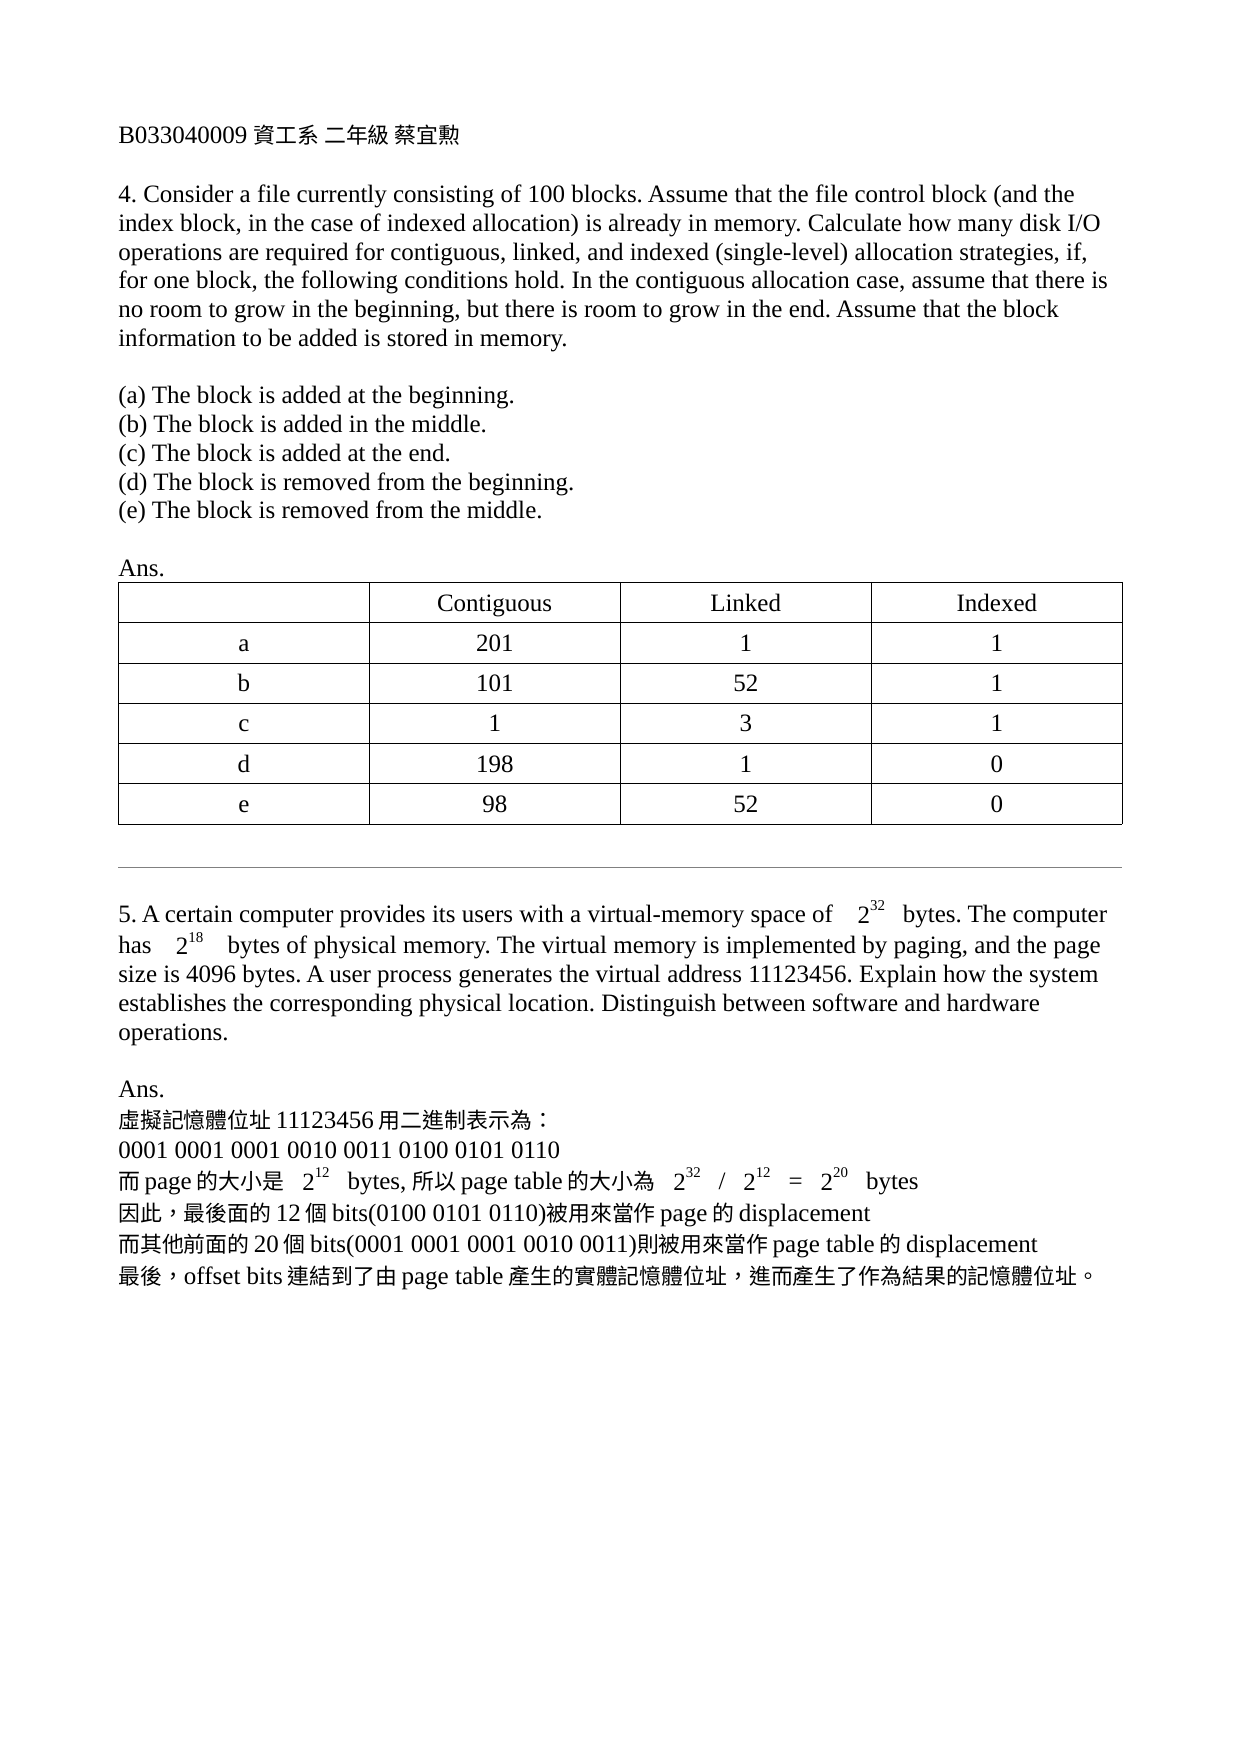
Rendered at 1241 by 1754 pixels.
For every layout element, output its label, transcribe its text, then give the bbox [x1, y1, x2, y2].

text 0001 0001 0001 0010 0011 0100 0101 0110 [118, 1135, 1122, 1163]
table_cell 1 [872, 704, 1122, 743]
text (c) The block is added at the end. [118, 438, 1122, 467]
table_cell 3 [621, 704, 871, 743]
table_cell 101 [370, 664, 620, 703]
text (b) The block is added in the middle. [118, 409, 1122, 438]
text 5. A certain computer provides its users with a virtual-memory space of bytes. The computer has bytes of physical memory. The virtual memory is implemented by paging, and the page size is 4096 bytes. A user process generates the virtual address 11123456. Explain how the system establishes the corresponding physical location. Distinguish between software and hardware operations. [118, 897, 1122, 1046]
table_header Linked [621, 583, 871, 622]
table_cell a [119, 623, 369, 662]
text 最後，offset bits連結到了由page table產生的實體記憶體位址，進而產生了作為結果的記憶體位址。 [118, 1259, 1122, 1291]
table_cell 198 [370, 744, 620, 783]
text (e) The block is removed from the middle. [118, 496, 1122, 524]
table_cell 0 [872, 784, 1122, 824]
table_cell 52 [621, 664, 871, 703]
table_cell 201 [370, 623, 620, 662]
table_cell 0 [872, 744, 1122, 783]
table_header [119, 583, 369, 622]
table_cell 1 [370, 704, 620, 743]
table_cell e [119, 784, 369, 824]
table_cell 52 [621, 784, 871, 824]
text 而其他前面的20個bits(0001 0001 0001 0010 0011)則被用來當作page table的displacement [118, 1227, 1122, 1259]
table_cell c [119, 704, 369, 743]
text (d) The block is removed from the beginning. [118, 467, 1122, 496]
table_cell 1 [621, 623, 871, 662]
text Ans. [118, 1074, 1122, 1103]
text 虛擬記憶體位址11123456用二進制表示為： [118, 1103, 1122, 1135]
table_cell 1 [621, 744, 871, 783]
text Ans. [118, 553, 1122, 582]
table_cell 98 [370, 784, 620, 824]
table_cell b [119, 664, 369, 703]
table_cell d [119, 744, 369, 783]
table_cell 1 [872, 664, 1122, 703]
text 因此，最後面的12個bits(0100 0101 0110)被用來當作page的displacement [118, 1196, 1122, 1227]
text 4. Consider a file currently consisting of 100 blocks. Assume that the file control block (and the index block, in the case of indexed allocation) is already in memory. Calculate how many disk I/O operations are required for contiguous, linked, and indexed (single-level) allocation strategies, if, for one block, the following conditions hold. In the contiguous allocation case, assume that there is no room to grow in the beginning, but there is room to grow in the end. Assume that the block information to be added is stored in memory. [118, 179, 1122, 352]
table_header Indexed [872, 583, 1122, 622]
text 而page的大小是bytes, 所以page table的大小為/=bytes [118, 1163, 1122, 1196]
table_cell 1 [872, 623, 1122, 662]
table_header Contiguous [370, 583, 620, 622]
text (a) The block is added at the beginning. [118, 381, 1122, 409]
